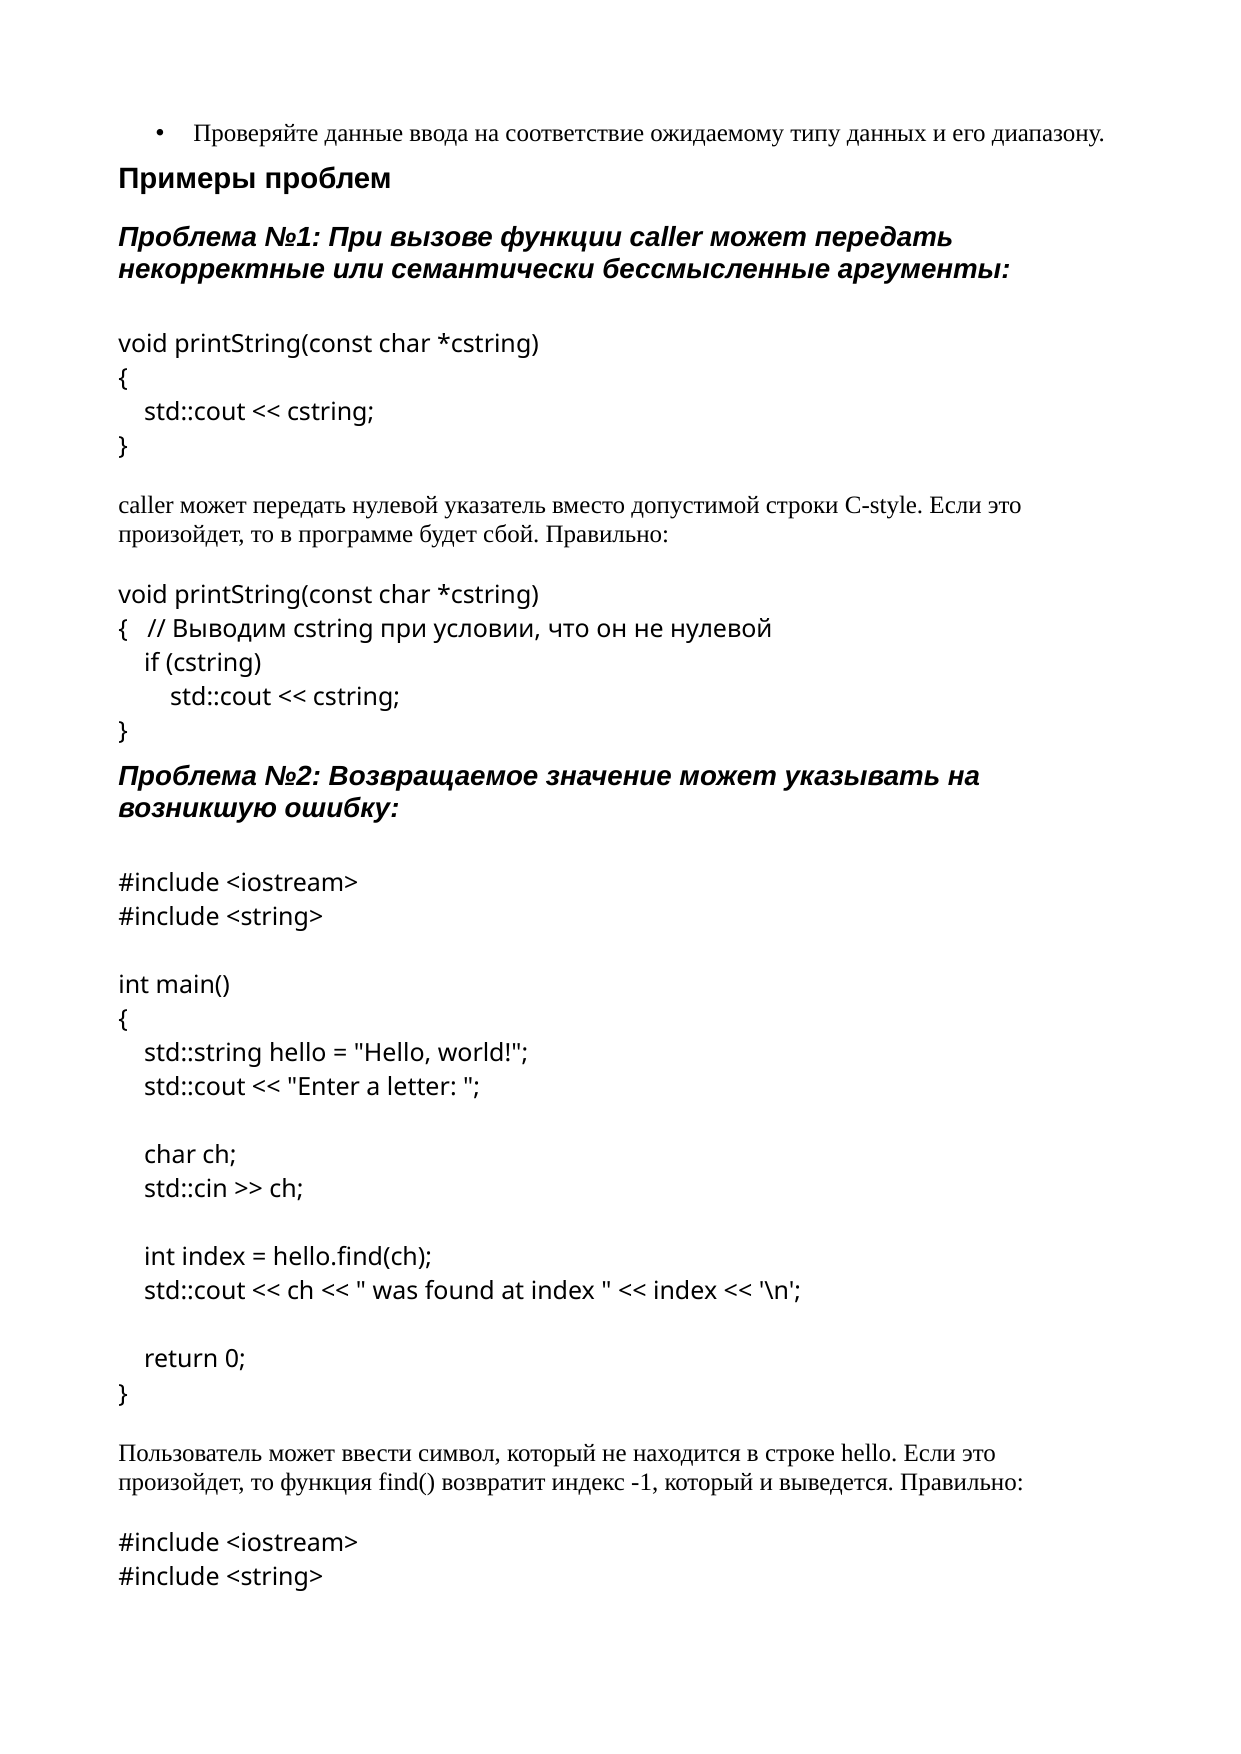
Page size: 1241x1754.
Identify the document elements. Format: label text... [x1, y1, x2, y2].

text } [118, 427, 1122, 461]
text char ch; [118, 1137, 1122, 1171]
subtitle Примеры проблем [118, 161, 1122, 195]
list Проверяйте данные ввода на соответствие ожидаемому типу данных и его диапазону. [156, 118, 1122, 147]
text Пользователь может ввести символ, который не находится в строке hello. Если это произойдет, то функция find() возвратит индекс -1, который и выведется. Правильно: [118, 1438, 1122, 1496]
text std::cout << "Enter a letter: "; [118, 1069, 1122, 1103]
text void printString(const char *cstring) [118, 325, 1122, 359]
text std::cin >> ch; [118, 1171, 1122, 1205]
text std::cout << cstring; [118, 393, 1122, 427]
subtitle Проблема №1: При вызове функции caller может передать некорректные или семантически бессмысленные аргументы: [118, 220, 1122, 284]
text int main() [118, 966, 1122, 1001]
text std::cout << ch << " was found at index " << index << '\n'; [118, 1273, 1122, 1307]
text caller может передать нулевой указатель вместо допустимой строки C-style. Если это произойдет, то в программе будет сбой. Правильно: [118, 490, 1122, 548]
text { [118, 359, 1122, 393]
text } [118, 1375, 1122, 1409]
text int index = hello.find(ch); [118, 1239, 1122, 1273]
subtitle Проблема №2: Возвращаемое значение может указывать на возникшую ошибку: [118, 759, 1122, 823]
text { // Выводим cstring при условии, что он не нулевой [118, 611, 1122, 644]
text void printString(const char *cstring) [118, 576, 1122, 611]
text std::string hello = "Hello, world!"; [118, 1034, 1122, 1069]
text std::cout << cstring; [118, 679, 1122, 713]
text #include <iostream> [118, 1524, 1122, 1558]
text { [118, 1001, 1122, 1034]
text return 0; [118, 1341, 1122, 1375]
text #include <string> [118, 898, 1122, 932]
text if (cstring) [118, 644, 1122, 679]
text #include <string> [118, 1558, 1122, 1592]
text #include <iostream> [118, 864, 1122, 898]
text } [118, 713, 1122, 747]
